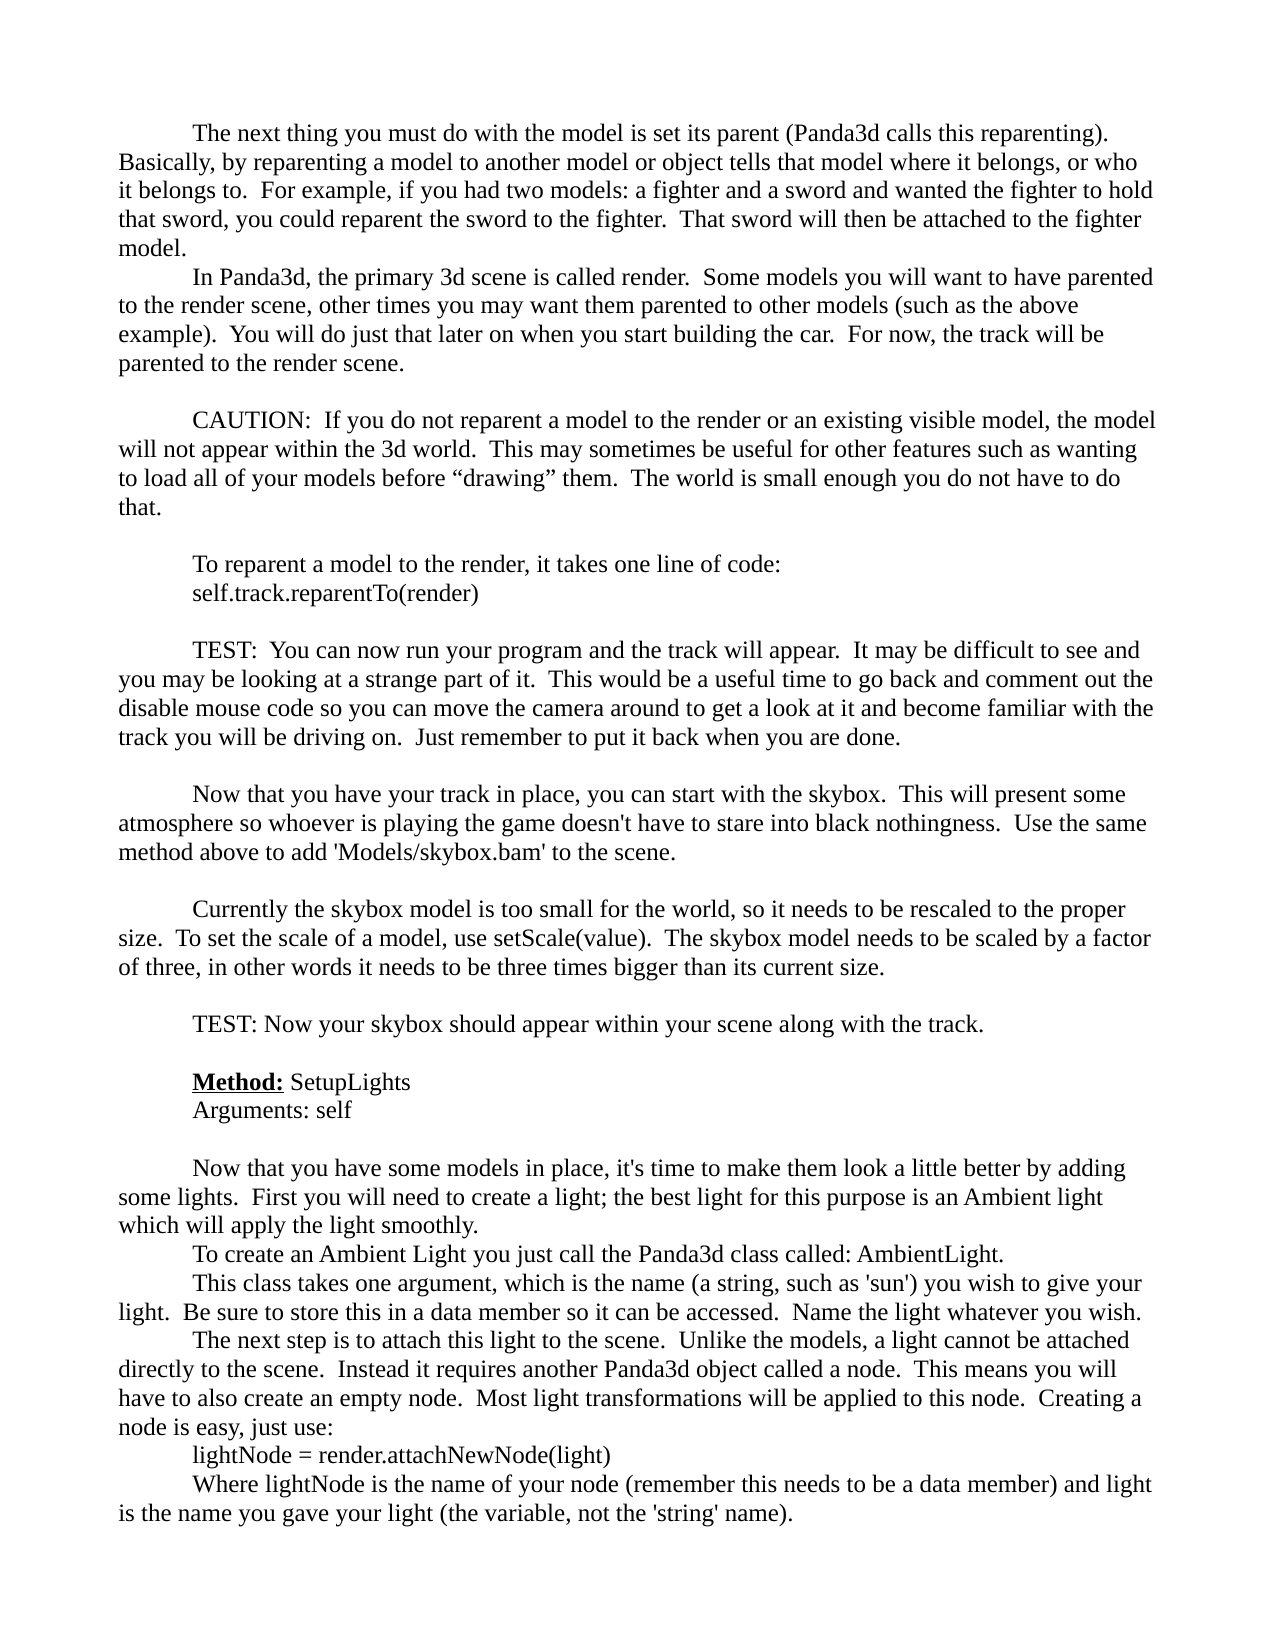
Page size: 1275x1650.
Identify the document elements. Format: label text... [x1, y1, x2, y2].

text The next thing you must do with the model is set its parent (Panda3d calls this reparenting). Basically, by reparenting a model to another model or object tells that model where it belongs, or who it belongs to. For example, if you had two models: a fighter and a sword and wanted the fighter to hold that sword, you could reparent the sword to the fighter. That sword will then be attached to the fighter model. [118, 118, 1157, 262]
text TEST: You can now run your program and the track will appear. It may be difficult to see and you may be looking at a strange part of it. This would be a useful time to go back and comment out the disable mouse code so you can move the camera around to get a look at it and become familiar with the track you will be driving on. Just remember to put it back when you are done. [118, 636, 1157, 751]
text To reparent a model to the render, it takes one line of code: [118, 549, 1157, 578]
text self.track.reparentTo(render) [118, 578, 1157, 607]
text This class takes one argument, which is the name (a string, such as 'sun') you wish to give your light. Be sure to store this in a data member so it can be accessed. Name the light whatever you wish. [118, 1268, 1157, 1326]
text Where lightNode is the name of your node (remember this needs to be a data member) and light is the name you gave your light (the variable, not the 'string' name). [118, 1469, 1157, 1527]
text Now that you have your track in place, you can start with the skybox. This will present some atmosphere so whoever is playing the game doesn't have to stare into black nothingness. Use the same method above to add 'Models/skybox.bam' to the scene. [118, 779, 1157, 866]
text Currently the skybox model is too small for the world, so it needs to be rescaled to the proper size. To set the scale of a model, use setScale(value). The skybox model needs to be scaled by a factor of three, in other words it needs to be three times bigger than its current size. [118, 894, 1157, 981]
text The next step is to attach this light to the scene. Unlike the models, a light cannot be attached directly to the scene. Instead it requires another Panda3d object called a node. This means you will have to also create an empty node. Most light transformations will be applied to this node. Creating a node is easy, just use: [118, 1326, 1157, 1441]
text Now that you have some models in place, it's time to make them look a little better by adding some lights. First you will need to create a light; the best light for this purpose is an Ambient light which will apply the light smoothly. [118, 1153, 1157, 1239]
text CAUTION: If you do not reparent a model to the render or an existing visible model, the model will not appear within the 3d world. This may sometimes be useful for other features such as wanting to load all of your models before “drawing” them. The world is small enough you do not have to do that. [118, 406, 1157, 521]
text Method: SetupLights [118, 1067, 1157, 1096]
text Arguments: self [118, 1096, 1157, 1124]
text In Panda3d, the primary 3d scene is called render. Some models you will want to have parented to the render scene, other times you may want them parented to other models (such as the above example). You will do just that later on when you start building the car. For now, the track will be parented to the render scene. [118, 262, 1157, 377]
text lightNode = render.attachNewNode(light) [118, 1441, 1157, 1469]
text To create an Ambient Light you just call the Panda3d class called: AmbientLight. [118, 1239, 1157, 1268]
text TEST: Now your skybox should appear within your scene along with the track. [118, 1009, 1157, 1038]
